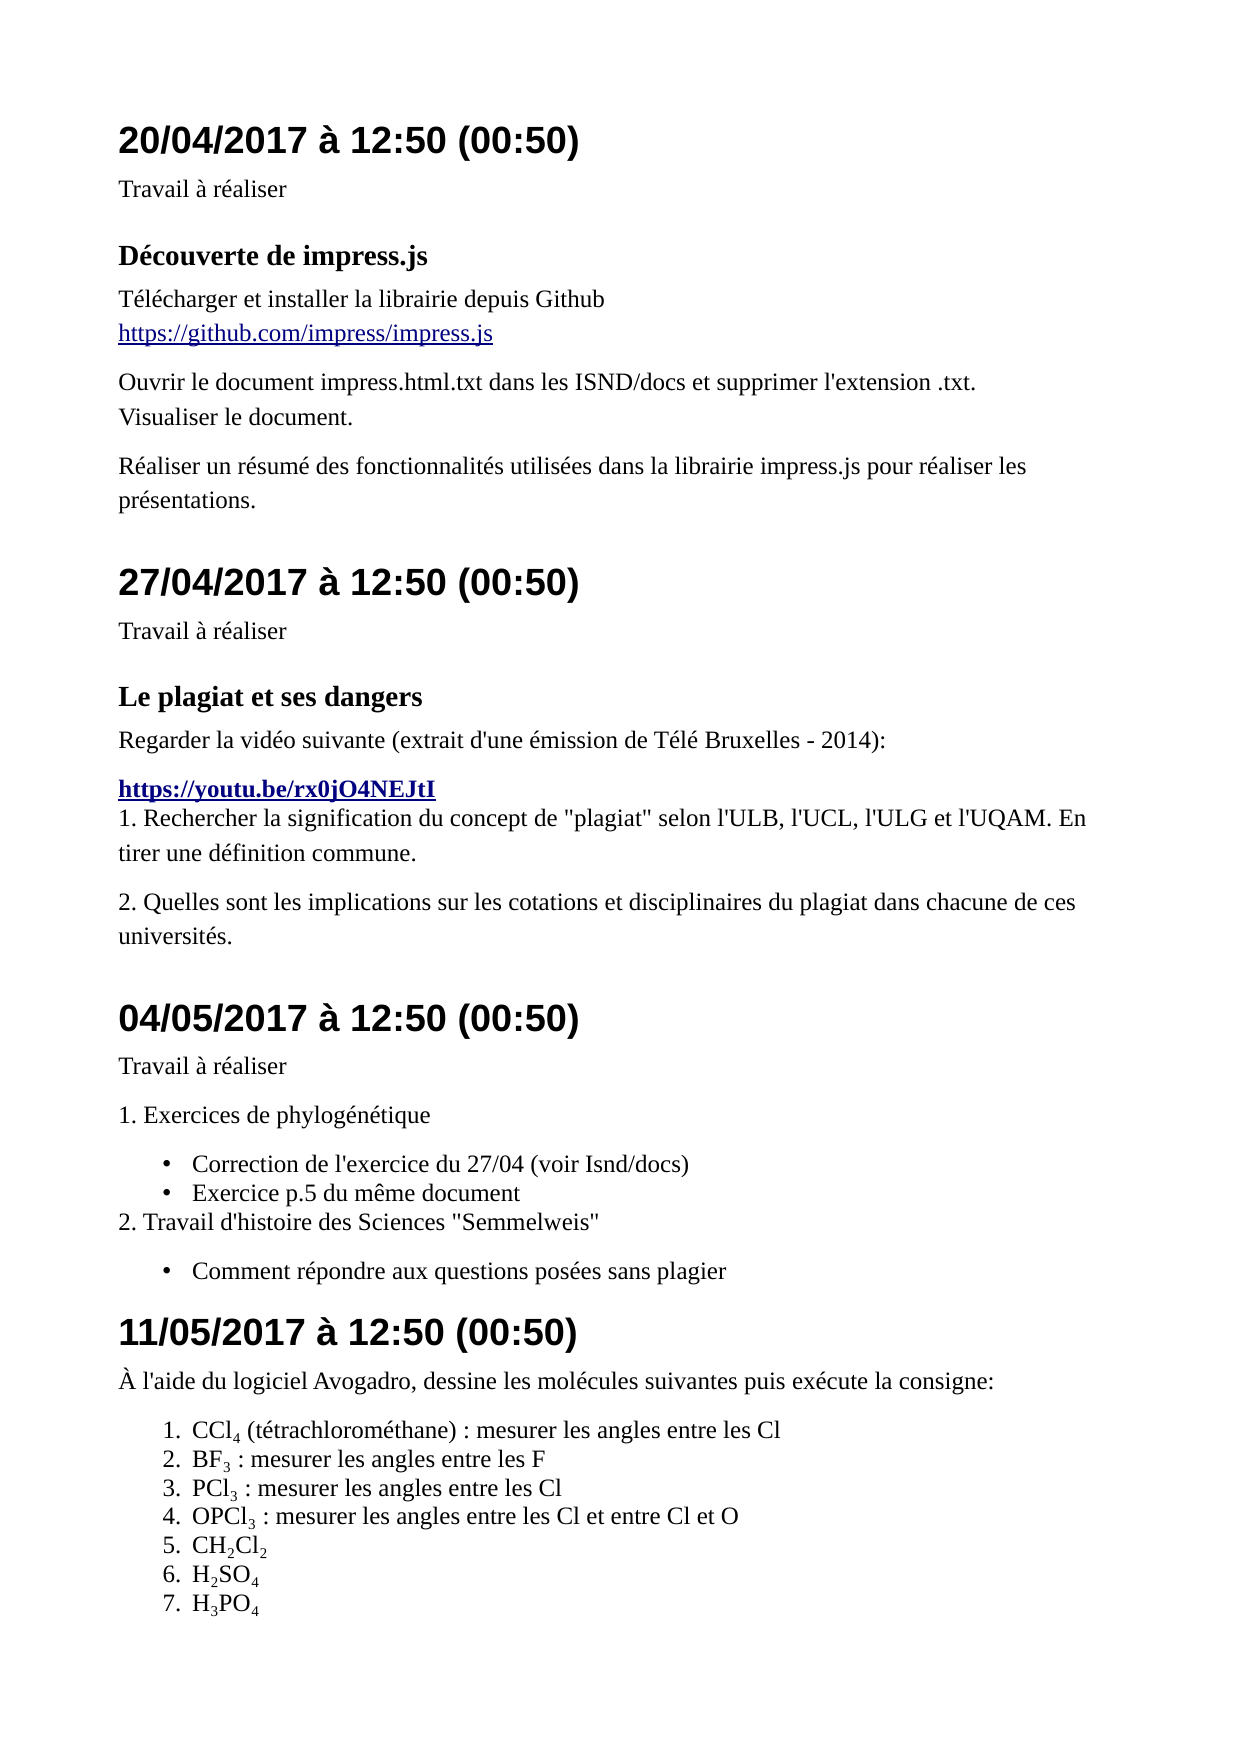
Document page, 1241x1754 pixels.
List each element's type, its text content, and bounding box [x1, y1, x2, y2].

list Comment répondre aux questions posées sans plagier [162, 1256, 1122, 1285]
list OPCl₃ : mesurer les angles entre les Cl et entre Cl et O [162, 1501, 1122, 1530]
subtitle 20/04/2017 à 12:50 (00:50) [118, 118, 1122, 162]
list Correction de l'exercice du 27/04 (voir Isnd/docs) [162, 1149, 1122, 1178]
list Exercice p.5 du même document [162, 1178, 1122, 1207]
text Travail à réaliser [118, 1051, 1122, 1080]
text 1. Exercices de phylogénétique [118, 1101, 1122, 1129]
text Travail à réaliser [118, 616, 1122, 644]
text Regarder la vidéo suivante (extrait d'une émission de Télé Bruxelles - 2014): [118, 725, 1122, 754]
text Travail à réaliser [118, 174, 1122, 203]
subtitle Découverte de impress.js [118, 238, 1122, 271]
text https://youtu.be/rx0jO4NEJtI [118, 774, 1122, 803]
list H₂SO₄ [162, 1559, 1122, 1588]
list CH₂Cl₂ [162, 1530, 1122, 1559]
text Télécharger et installer la librairie depuis Github https://github.com/impress/impress.js [118, 284, 1122, 347]
subtitle 11/05/2017 à 12:50 (00:50) [118, 1310, 1122, 1353]
subtitle 27/04/2017 à 12:50 (00:50) [118, 559, 1122, 603]
text À l'aide du logiciel Avogadro, dessine les molécules suivantes puis exécute la consigne: [118, 1366, 1122, 1395]
subtitle 04/05/2017 à 12:50 (00:50) [118, 995, 1122, 1039]
list CCl₄ (tétrachlorométhane) : mesurer les angles entre les Cl [162, 1415, 1122, 1444]
subtitle Le plagiat et ses dangers [118, 679, 1122, 713]
text Réaliser un résumé des fonctionnalités utilisées dans la librairie impress.js pour réaliser les présentations. [118, 451, 1122, 514]
text 2. Travail d'histoire des Sciences "Semmelweis" [118, 1207, 1122, 1236]
text 2. Quelles sont les implications sur les cotations et disciplinaires du plagiat dans chacune de ces universités. [118, 887, 1122, 950]
list PCl₃ : mesurer les angles entre les Cl [162, 1473, 1122, 1501]
list BF₃ : mesurer les angles entre les F [162, 1444, 1122, 1473]
text Ouvrir le document impress.html.txt dans les ISND/docs et supprimer l'extension .txt. Visualiser le document. [118, 367, 1122, 431]
list H₃PO₄ [162, 1588, 1122, 1616]
text 1. Rechercher la signification du concept de "plagiat" selon l'ULB, l'UCL, l'ULG et l'UQAM. En tirer une définition commune. [118, 803, 1122, 866]
